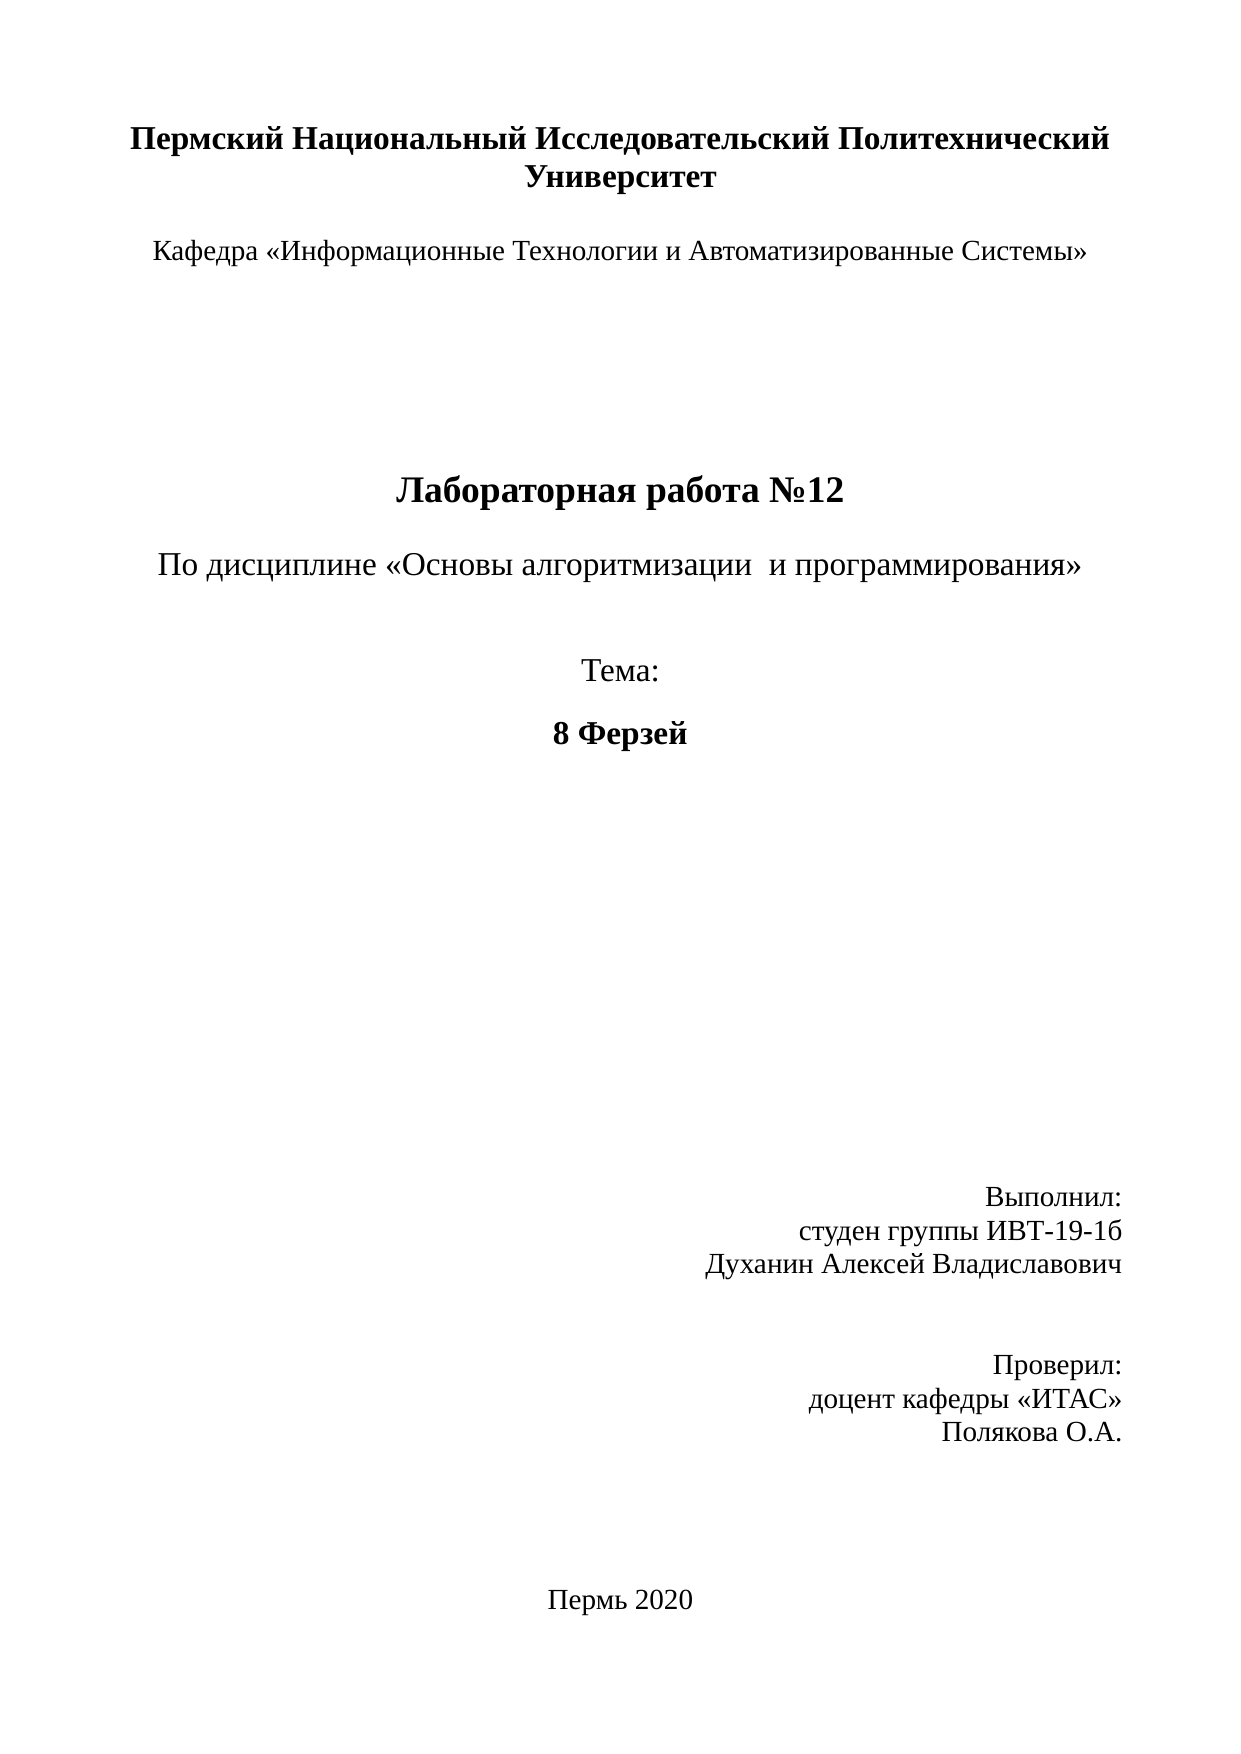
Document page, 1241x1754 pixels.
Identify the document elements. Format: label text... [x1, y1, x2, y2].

text Тема: [118, 650, 1122, 688]
subtitle 8 Ферзей [118, 713, 1122, 752]
text Проверил: [118, 1347, 1122, 1381]
text Пермь 2020 [118, 1582, 1122, 1616]
text Кафедра «Информационные Технологии и Автоматизированные Системы» [118, 233, 1122, 267]
text Полякова О.А. [118, 1414, 1122, 1448]
text Выполнил: [118, 1179, 1122, 1213]
text доцент кафедры «ИТАС» [118, 1381, 1122, 1414]
text По дисциплине «Основы алгоритмизации и программирования» [118, 544, 1122, 583]
text Духанин Алексей Владиславович [118, 1247, 1122, 1280]
text Пермский Национальный Исследовательский Политехнический Университет [118, 118, 1122, 195]
text Лабораторная работа №12 [118, 468, 1122, 511]
text студен группы ИВТ-19-1б [118, 1213, 1122, 1247]
